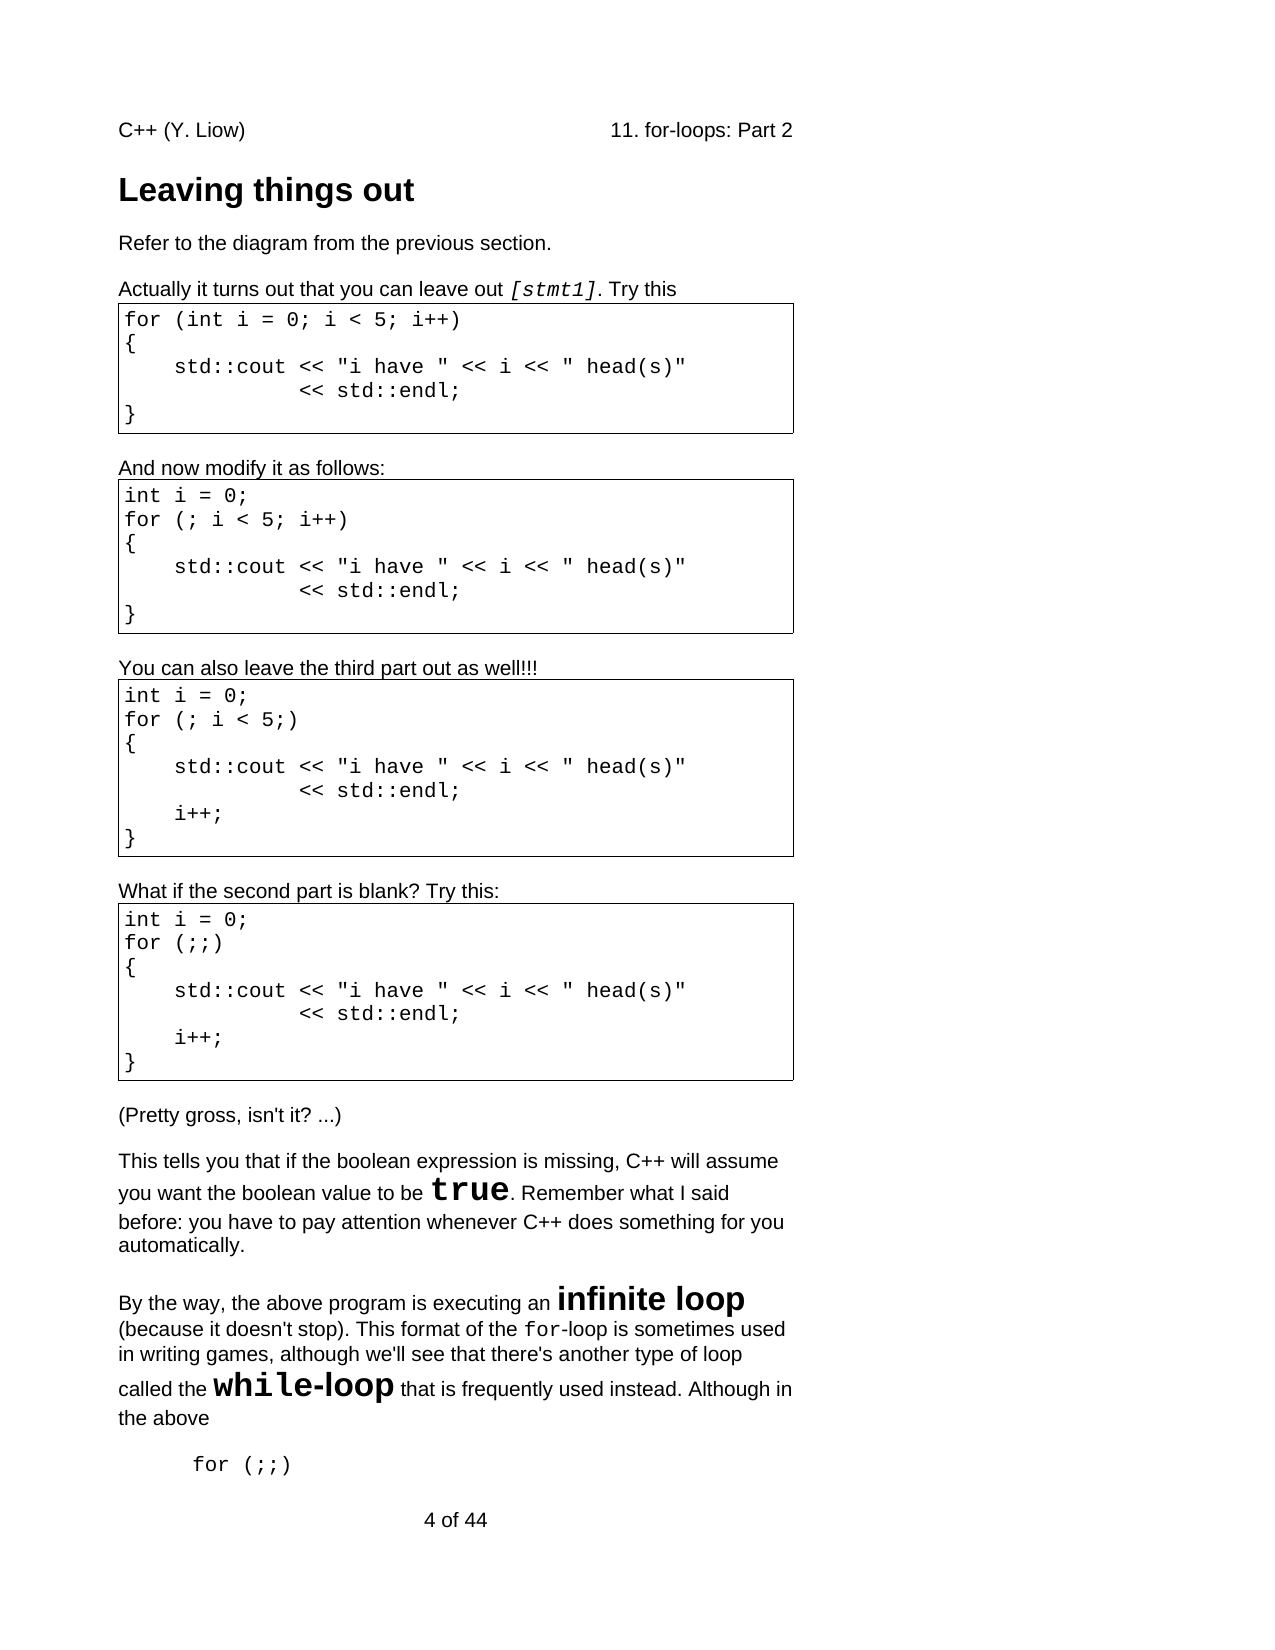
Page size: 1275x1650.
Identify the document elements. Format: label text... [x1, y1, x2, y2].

text Actually it turns out that you can leave out [stmt1]. Try this [118, 278, 793, 303]
text Leaving things out [118, 171, 793, 208]
table_header int i = 0; for (; i < 5;) { std::cout << "i have " << i << " head(s)" << std::endl; i++; } [119, 680, 793, 856]
table_header for (int i = 0; i < 5; i++) { std::cout << "i have " << i << " head(s)" << std::endl; } [119, 304, 793, 433]
text And now modify it as follows: [118, 456, 793, 479]
text Refer to the diagram from the previous section. [118, 231, 793, 254]
text for (;;) [118, 1453, 793, 1478]
text By the way, the above program is executing an infinite loop (because it doesn't stop). This format of the for-loop is sometimes used in writing games, although we'll see that there's another type of loop called the while-loop that is frequently used instead. Although in the above [118, 1281, 793, 1430]
text This tells you that if the boolean expression is missing, C++ will assume you want the boolean value to be true. Remember what I said before: you have to pay attention whenever C++ does something for you automatically. [118, 1150, 793, 1257]
text (Pretty gross, isn't it? ...) [118, 1103, 793, 1127]
table_header int i = 0; for (;;) { std::cout << "i have " << i << " head(s)" << std::endl; i++; } [119, 904, 793, 1080]
text What if the second part is blank? Try this: [118, 880, 793, 903]
text You can also leave the third part out as well!!! [118, 656, 793, 679]
table_header int i = 0; for (; i < 5; i++) { std::cout << "i have " << i << " head(s)" << std::endl; } [119, 480, 793, 633]
